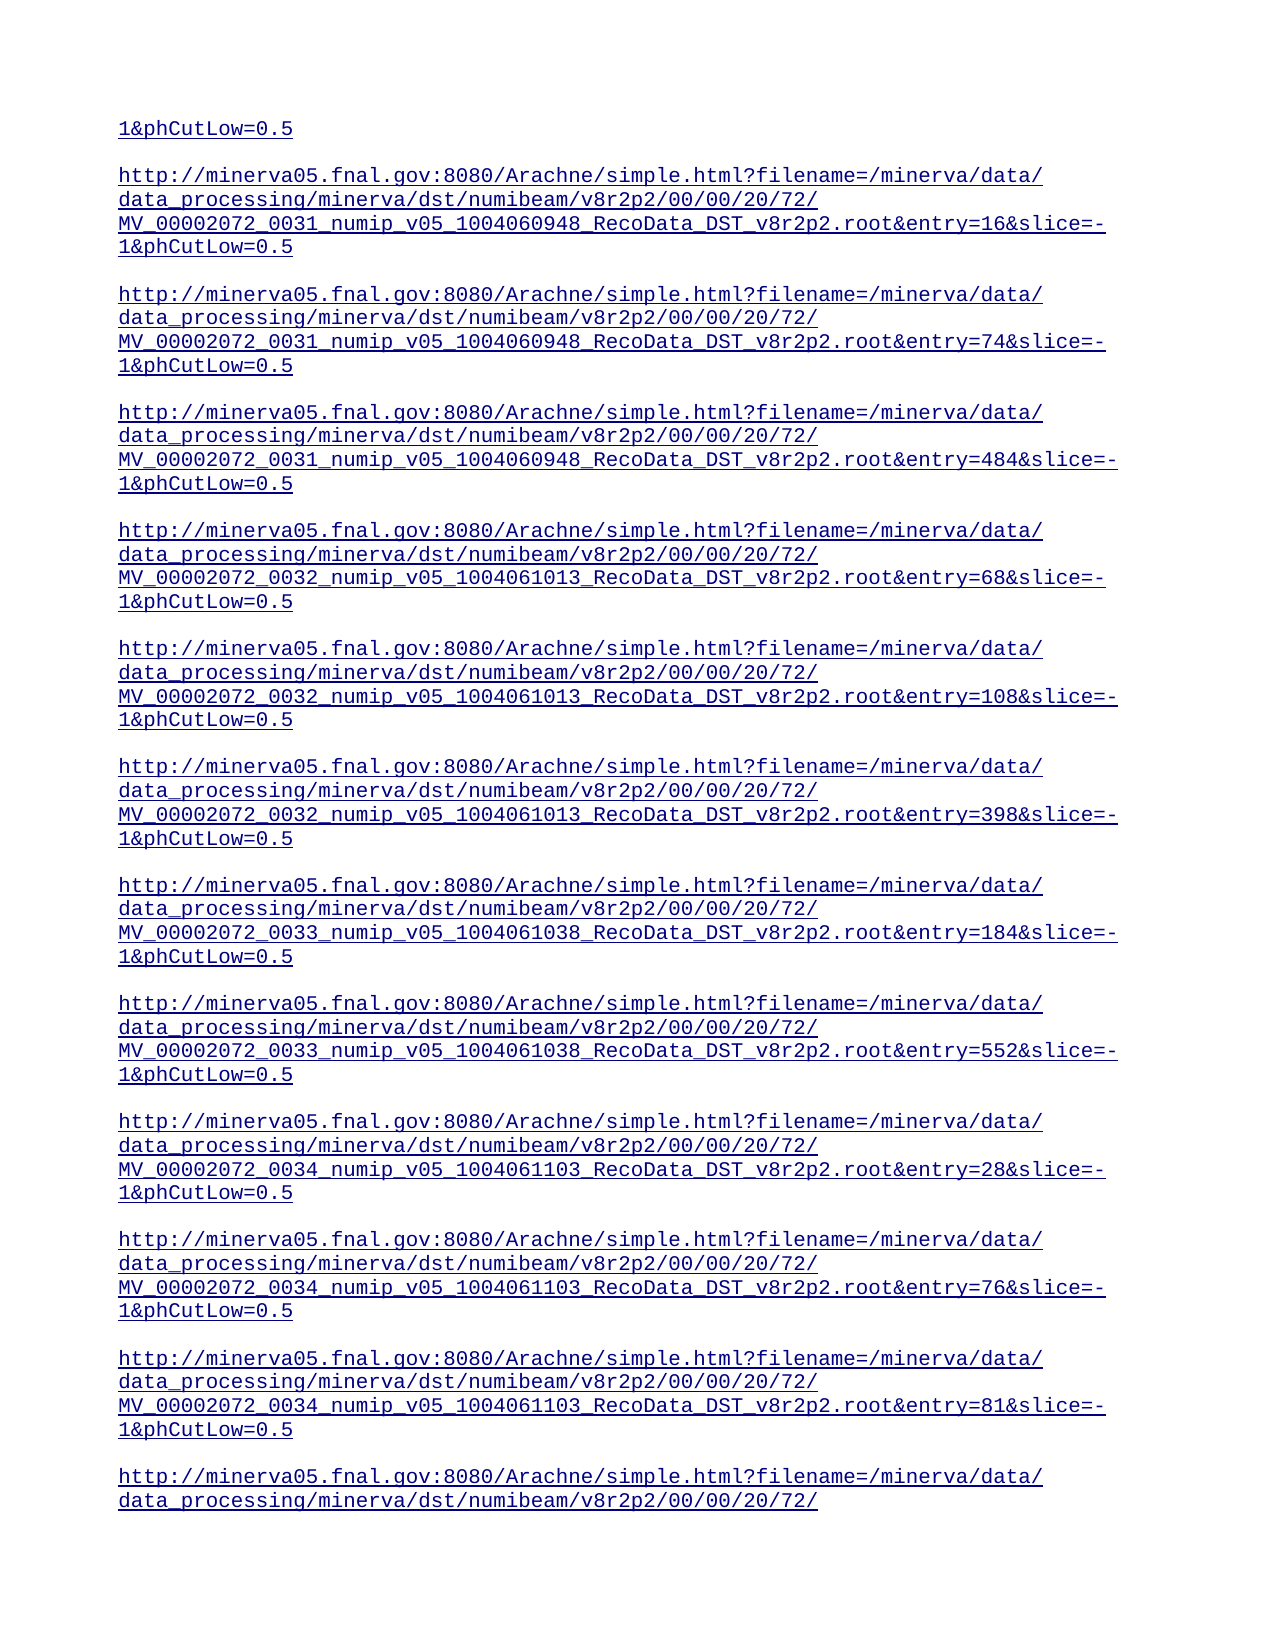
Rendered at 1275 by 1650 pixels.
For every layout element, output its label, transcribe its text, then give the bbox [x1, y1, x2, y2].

text http://minerva05.fnal.gov:8080/Arachne/simple.html?filename=/minerva/data/data_processing/minerva/dst/numibeam/v8r2p2/00/00/20/72/MV_00002072_0032_numip_v05_1004061013_RecoData_DST_v8r2p2.root&entry=398&slice=-1&phCutLow=0.5 [118, 757, 1157, 851]
text http://minerva05.fnal.gov:8080/Arachne/simple.html?filename=/minerva/data/data_processing/minerva/dst/numibeam/v8r2p2/00/00/20/72/MV_00002072_0034_numip_v05_1004061103_RecoData_DST_v8r2p2.root&entry=76&slice=-1&phCutLow=0.5 [118, 1229, 1157, 1324]
text http://minerva05.fnal.gov:8080/Arachne/simple.html?filename=/minerva/data/data_processing/minerva/dst/numibeam/v8r2p2/00/00/20/72/MV_00002072_0032_numip_v05_1004061013_RecoData_DST_v8r2p2.root&entry=68&slice=-1&phCutLow=0.5 [118, 520, 1157, 615]
text http://minerva05.fnal.gov:8080/Arachne/simple.html?filename=/minerva/data/data_processing/minerva/dst/numibeam/v8r2p2/00/00/20/72/ [118, 1466, 1157, 1513]
text http://minerva05.fnal.gov:8080/Arachne/simple.html?filename=/minerva/data/data_processing/minerva/dst/numibeam/v8r2p2/00/00/20/72/MV_00002072_0032_numip_v05_1004061013_RecoData_DST_v8r2p2.root&entry=108&slice=-1&phCutLow=0.5 [118, 638, 1157, 733]
text http://minerva05.fnal.gov:8080/Arachne/simple.html?filename=/minerva/data/data_processing/minerva/dst/numibeam/v8r2p2/00/00/20/72/MV_00002072_0034_numip_v05_1004061103_RecoData_DST_v8r2p2.root&entry=81&slice=-1&phCutLow=0.5 [118, 1348, 1157, 1442]
text 1&phCutLow=0.5 [118, 118, 1157, 142]
text http://minerva05.fnal.gov:8080/Arachne/simple.html?filename=/minerva/data/data_processing/minerva/dst/numibeam/v8r2p2/00/00/20/72/MV_00002072_0031_numip_v05_1004060948_RecoData_DST_v8r2p2.root&entry=484&slice=-1&phCutLow=0.5 [118, 402, 1157, 496]
text http://minerva05.fnal.gov:8080/Arachne/simple.html?filename=/minerva/data/data_processing/minerva/dst/numibeam/v8r2p2/00/00/20/72/MV_00002072_0033_numip_v05_1004061038_RecoData_DST_v8r2p2.root&entry=552&slice=-1&phCutLow=0.5 [118, 993, 1157, 1088]
text http://minerva05.fnal.gov:8080/Arachne/simple.html?filename=/minerva/data/data_processing/minerva/dst/numibeam/v8r2p2/00/00/20/72/MV_00002072_0034_numip_v05_1004061103_RecoData_DST_v8r2p2.root&entry=28&slice=-1&phCutLow=0.5 [118, 1111, 1157, 1206]
text http://minerva05.fnal.gov:8080/Arachne/simple.html?filename=/minerva/data/data_processing/minerva/dst/numibeam/v8r2p2/00/00/20/72/MV_00002072_0033_numip_v05_1004061038_RecoData_DST_v8r2p2.root&entry=184&slice=-1&phCutLow=0.5 [118, 875, 1157, 969]
text http://minerva05.fnal.gov:8080/Arachne/simple.html?filename=/minerva/data/data_processing/minerva/dst/numibeam/v8r2p2/00/00/20/72/MV_00002072_0031_numip_v05_1004060948_RecoData_DST_v8r2p2.root&entry=74&slice=-1&phCutLow=0.5 [118, 284, 1157, 378]
text http://minerva05.fnal.gov:8080/Arachne/simple.html?filename=/minerva/data/data_processing/minerva/dst/numibeam/v8r2p2/00/00/20/72/MV_00002072_0031_numip_v05_1004060948_RecoData_DST_v8r2p2.root&entry=16&slice=-1&phCutLow=0.5 [118, 165, 1157, 260]
